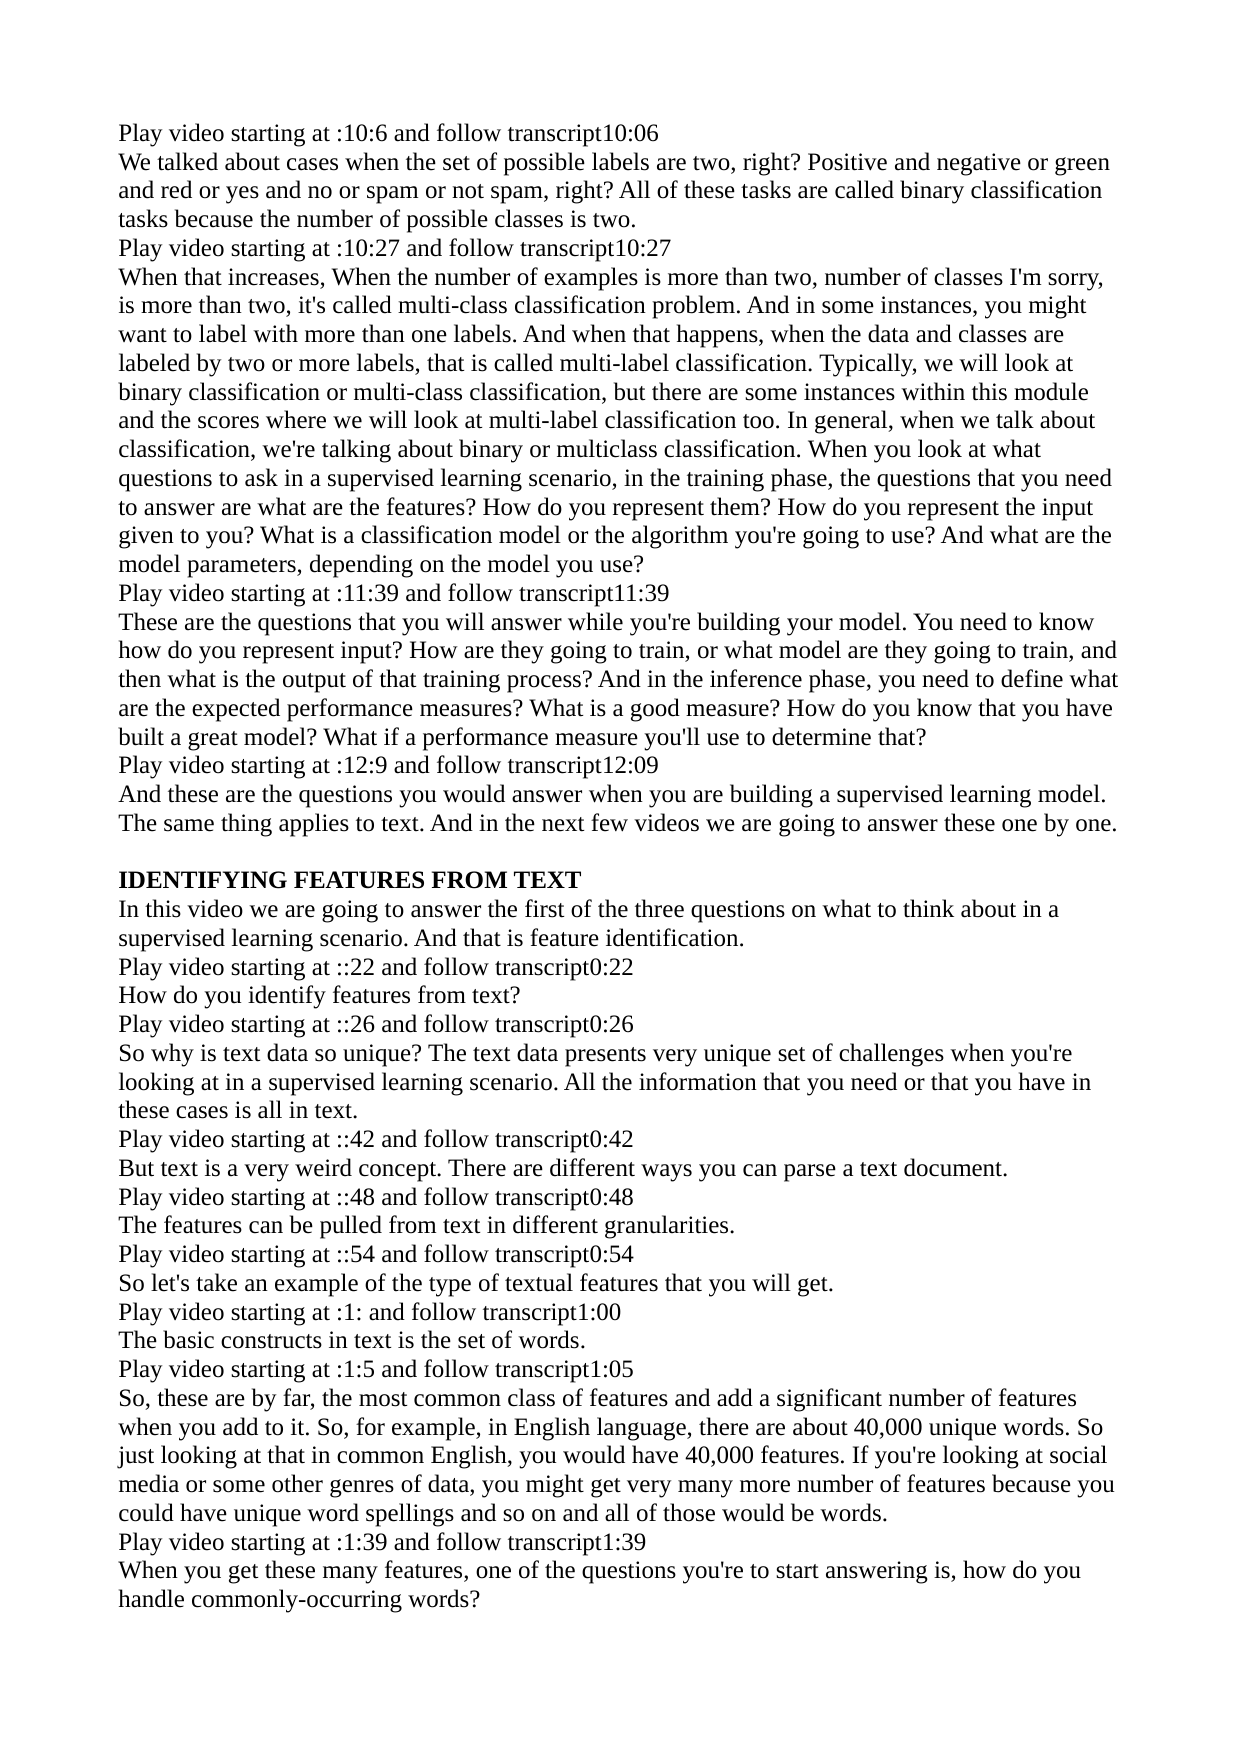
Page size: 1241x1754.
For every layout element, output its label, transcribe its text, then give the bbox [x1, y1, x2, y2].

text But text is a very weird concept. There are different ways you can parse a text document. [118, 1153, 1122, 1182]
text Play video starting at :12:9 and follow transcript12:09 [118, 751, 1122, 779]
text How do you identify features from text? [118, 981, 1122, 1009]
text Play video starting at :1:5 and follow transcript1:05 [118, 1354, 1122, 1383]
text In this video we are going to answer the first of the three questions on what to think about in a supervised learning scenario. And that is feature identification. [118, 894, 1122, 952]
text When that increases, When the number of examples is more than two, number of classes I'm sorry, is more than two, it's called multi-class classification problem. And in some instances, you might want to label with more than one labels. And when that happens, when the data and classes are labeled by two or more labels, that is called multi-label classification. Typically, we will look at binary classification or multi-class classification, but there are some instances within this module and the scores where we will look at multi-label classification too. In general, when we talk about classification, we're talking about binary or multiclass classification. When you look at what questions to ask in a supervised learning scenario, in the training phase, the questions that you need to answer are what are the features? How do you represent them? How do you represent the input given to you? What is a classification model or the algorithm you're going to use? And what are the model parameters, depending on the model you use? [118, 262, 1122, 578]
text The features can be pulled from text in different granularities. [118, 1211, 1122, 1239]
text So why is text data so unique? The text data presents very unique set of challenges when you're looking at in a supervised learning scenario. All the information that you need or that you have in these cases is all in text. [118, 1038, 1122, 1124]
text Play video starting at ::26 and follow transcript0:26 [118, 1009, 1122, 1038]
text When you get these many features, one of the questions you're to start answering is, how do you handle commonly-occurring words? [118, 1556, 1122, 1613]
text These are the questions that you will answer while you're building your model. You need to know how do you represent input? How are they going to train, or what model are they going to train, and then what is the output of that training process? And in the inference phase, you need to define what are the expected performance measures? What is a good measure? How do you know that you have built a great model? What if a performance measure you'll use to determine that? [118, 607, 1122, 751]
text And these are the questions you would answer when you are building a supervised learning model. The same thing applies to text. And in the next few videos we are going to answer these one by one. [118, 779, 1122, 837]
text Play video starting at :10:6 and follow transcript10:06 [118, 118, 1122, 147]
text Play video starting at :1:39 and follow transcript1:39 [118, 1527, 1122, 1556]
text Play video starting at :11:39 and follow transcript11:39 [118, 578, 1122, 607]
text Play video starting at ::54 and follow transcript0:54 [118, 1239, 1122, 1268]
text The basic constructs in text is the set of words. [118, 1326, 1122, 1354]
text Play video starting at :1: and follow transcript1:00 [118, 1297, 1122, 1326]
text Play video starting at :10:27 and follow transcript10:27 [118, 233, 1122, 262]
text IDENTIFYING FEATURES FROM TEXT [118, 866, 1122, 894]
text We talked about cases when the set of possible labels are two, right? Positive and negative or green and red or yes and no or spam or not spam, right? All of these tasks are called binary classification tasks because the number of possible classes is two. [118, 147, 1122, 233]
text Play video starting at ::48 and follow transcript0:48 [118, 1182, 1122, 1211]
text Play video starting at ::42 and follow transcript0:42 [118, 1124, 1122, 1153]
text Play video starting at ::22 and follow transcript0:22 [118, 952, 1122, 981]
text So let's take an example of the type of textual features that you will get. [118, 1268, 1122, 1297]
text So, these are by far, the most common class of features and add a significant number of features when you add to it. So, for example, in English language, there are about 40,000 unique words. So just looking at that in common English, you would have 40,000 features. If you're looking at social media or some other genres of data, you might get very many more number of features because you could have unique word spellings and so on and all of those would be words. [118, 1383, 1122, 1527]
